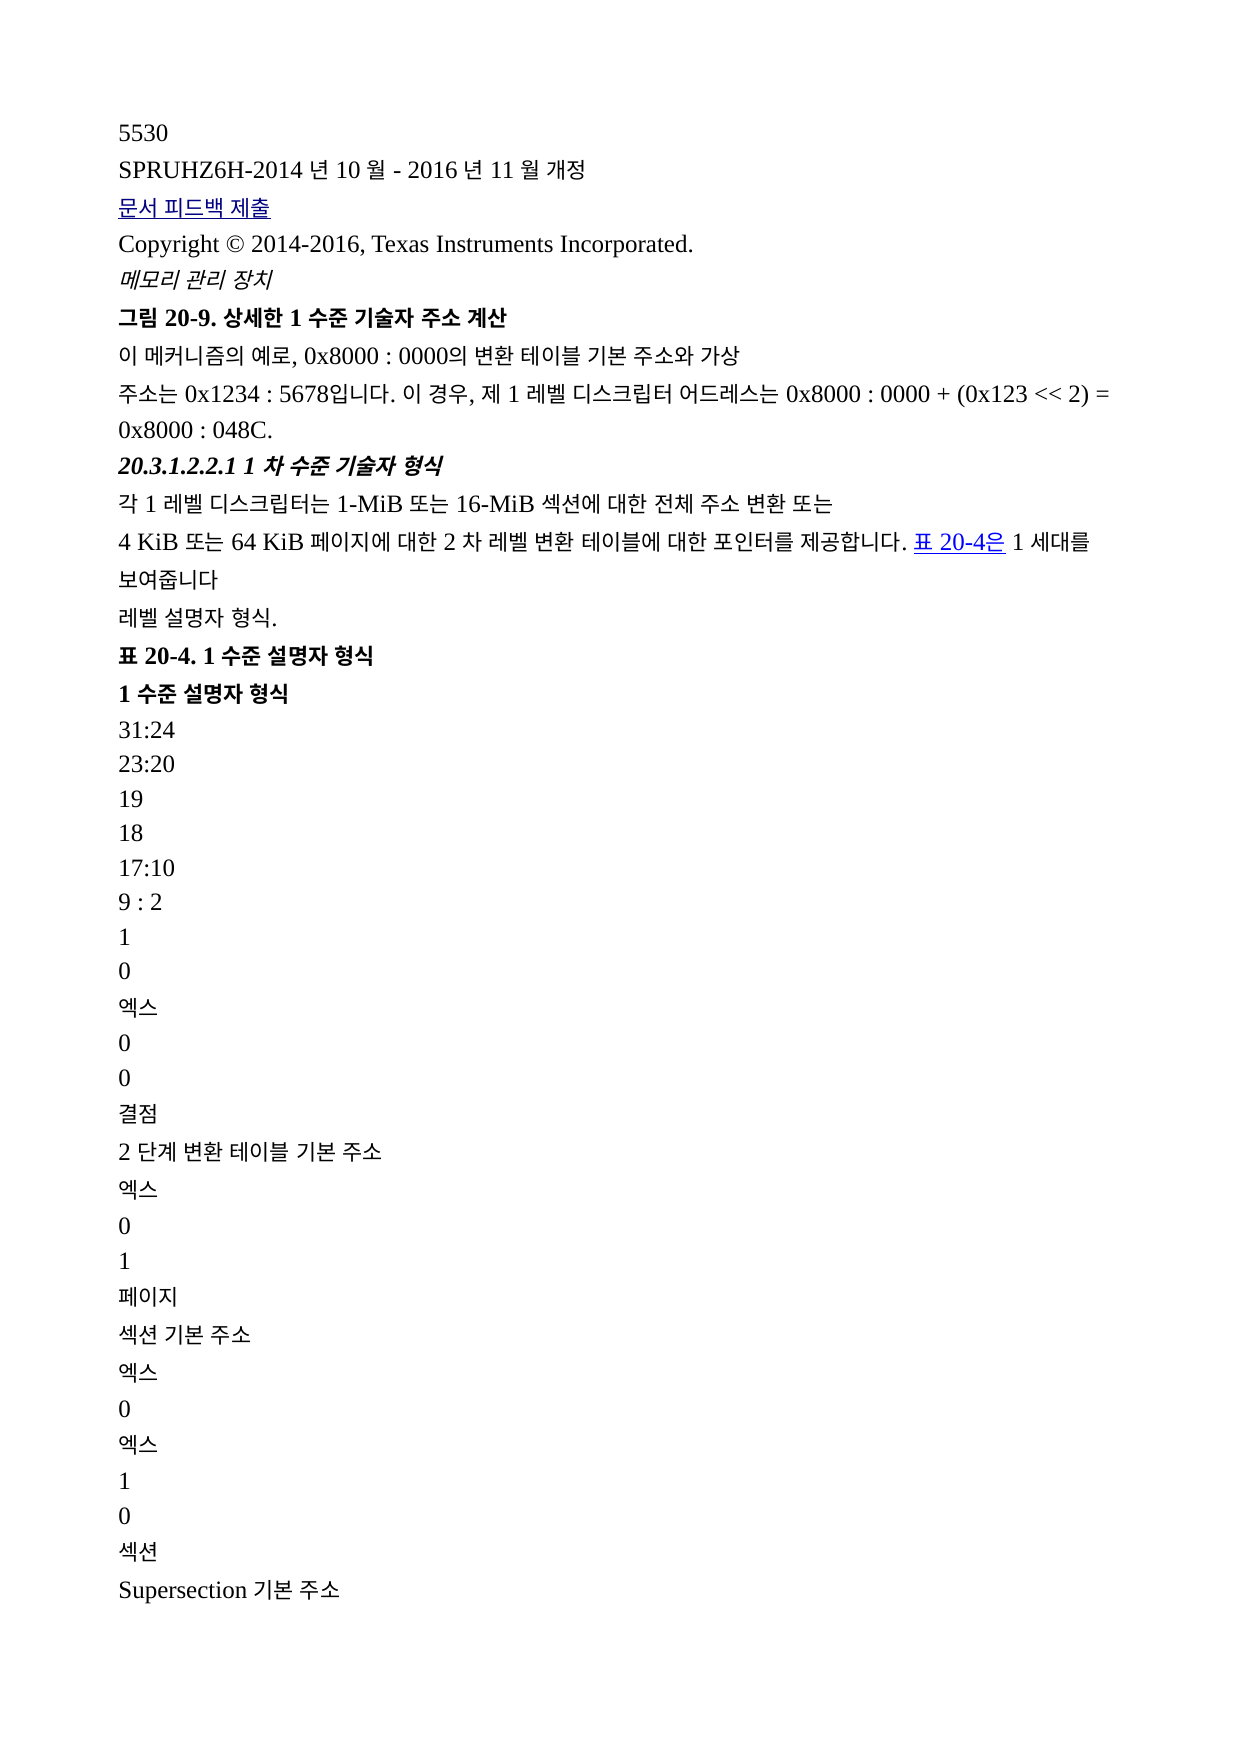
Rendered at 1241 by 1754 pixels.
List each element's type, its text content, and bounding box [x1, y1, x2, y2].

text 이 메커니즘의 예로, 0x8000 : 0000의 변환 테이블 기본 주소와 가상 [118, 339, 1122, 371]
text 각 1 레벨 디스크립터는 1-MiB 또는 16-MiB 섹션에 대한 전체 주소 변환 또는 [118, 487, 1122, 519]
text 1 수준 설명자 형식 [118, 677, 1122, 708]
text 19 [118, 784, 1122, 812]
text 0 [118, 1211, 1122, 1240]
text 1 [118, 1466, 1122, 1495]
text 0 [118, 1028, 1122, 1057]
text SPRUHZ6H-2014 년 10 월 - 2016 년 11 월 개정 [118, 153, 1122, 184]
text 섹션 기본 주소 [118, 1318, 1122, 1350]
text 레벨 설명자 형식. [118, 601, 1122, 633]
text 18 [118, 818, 1122, 847]
text 0x8000 : 048C. [118, 415, 1122, 443]
text Supersection 기본 주소 [118, 1573, 1122, 1605]
text 엑스 [118, 1356, 1122, 1388]
text 20.3.1.2.2.1 1 차 수준 기술자 형식 [118, 449, 1122, 481]
text 0 [118, 1394, 1122, 1423]
text 엑스 [118, 1173, 1122, 1205]
text 엑스 [118, 1428, 1122, 1460]
text 4 KiB 또는 64 KiB 페이지에 대한 2 차 레벨 변환 테이블에 대한 포인터를 제공합니다. 표 20-4은 1 세대를 보여줍니다 [118, 525, 1122, 595]
text 31:24 [118, 715, 1122, 743]
text 문서 피드백 제출 [118, 191, 1122, 222]
text 1 [118, 1246, 1122, 1274]
text 0 [118, 956, 1122, 985]
text Copyright © 2014-2016, Texas Instruments Incorporated. [118, 229, 1122, 257]
text 표 20-4. 1 수준 설명자 형식 [118, 639, 1122, 671]
text 페이지 [118, 1280, 1122, 1312]
text 엑스 [118, 991, 1122, 1022]
text 5530 [118, 118, 1122, 147]
text 0 [118, 1501, 1122, 1529]
text 1 [118, 922, 1122, 950]
text 2 단계 변환 테이블 기본 주소 [118, 1135, 1122, 1167]
text 결점 [118, 1097, 1122, 1129]
text 그림 20-9. 상세한 1 수준 기술자 주소 계산 [118, 301, 1122, 333]
text 0 [118, 1063, 1122, 1092]
text 섹션 [118, 1535, 1122, 1567]
text 17:10 [118, 853, 1122, 881]
text 주소는 0x1234 : 5678입니다. 이 경우, 제 1 레벨 디스크립터 어드레스는 0x8000 : 0000 + (0x123 << 2) = [118, 377, 1122, 408]
text 메모리 관리 장치 [118, 263, 1122, 295]
text 9 : 2 [118, 887, 1122, 916]
text 23:20 [118, 749, 1122, 778]
